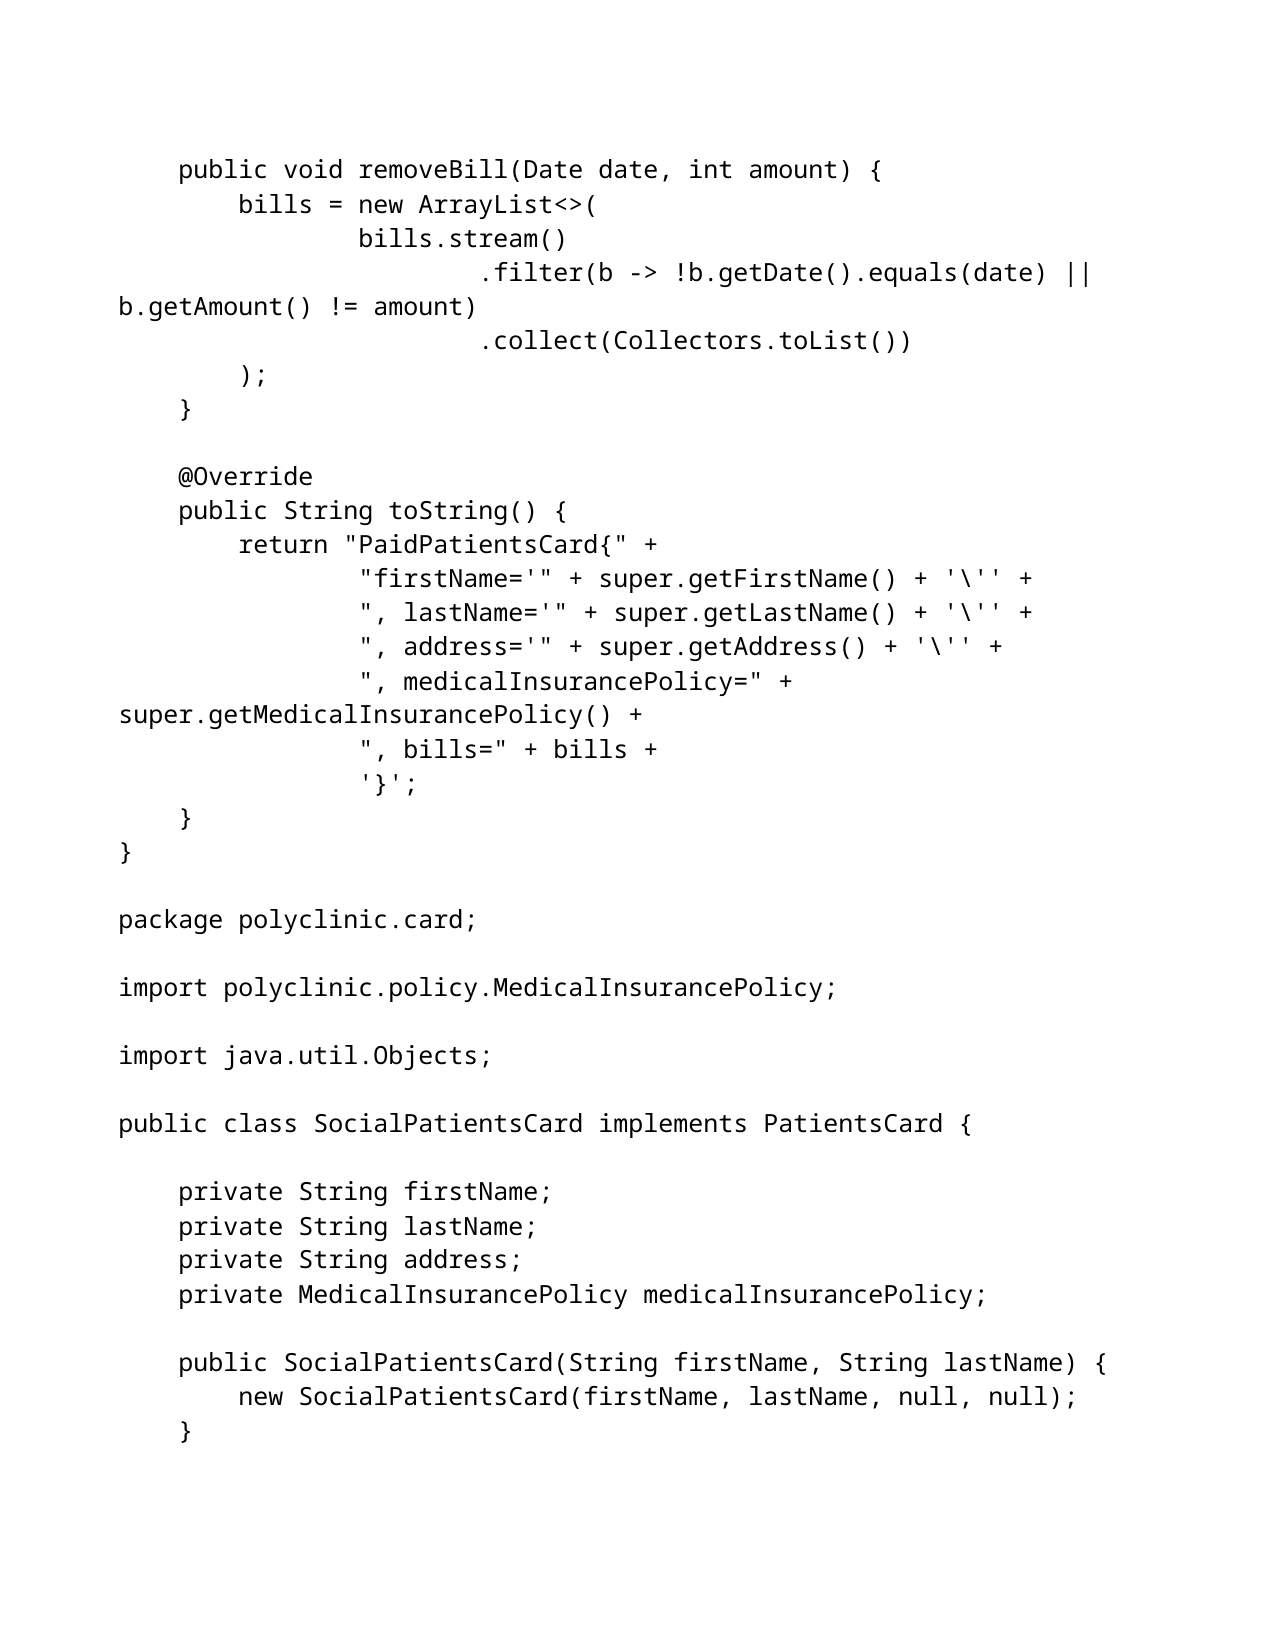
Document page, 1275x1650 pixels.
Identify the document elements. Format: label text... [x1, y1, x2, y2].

text public String toString() { [118, 493, 1157, 527]
text } [118, 1412, 1157, 1447]
text return "PaidPatientsCard{" + [118, 527, 1157, 561]
text ", bills=" + bills + [118, 731, 1157, 765]
text private MedicalInsurancePolicy medicalInsurancePolicy; [118, 1276, 1157, 1310]
text ", medicalInsurancePolicy=" + super.getMedicalInsurancePolicy() + [118, 663, 1157, 731]
text new SocialPatientsCard(firstName, lastName, null, null); [118, 1378, 1157, 1412]
text private String lastName; [118, 1208, 1157, 1242]
text } [118, 833, 1157, 867]
text package polyclinic.card; [118, 902, 1157, 936]
text import java.util.Objects; [118, 1038, 1157, 1072]
text bills.stream() [118, 220, 1157, 254]
text '}'; [118, 765, 1157, 799]
text public class SocialPatientsCard implements PatientsCard { [118, 1106, 1157, 1140]
text public SocialPatientsCard(String firstName, String lastName) { [118, 1344, 1157, 1378]
text ); [118, 357, 1157, 391]
text ", address='" + super.getAddress() + '\'' + [118, 629, 1157, 663]
text ", lastName='" + super.getLastName() + '\'' + [118, 595, 1157, 629]
text "firstName='" + super.getFirstName() + '\'' + [118, 561, 1157, 595]
text @Override [118, 459, 1157, 493]
text private String address; [118, 1242, 1157, 1276]
text public void removeBill(Date date, int amount) { [118, 152, 1157, 186]
text bills = new ArrayList<>( [118, 186, 1157, 220]
text import polyclinic.policy.MedicalInsurancePolicy; [118, 970, 1157, 1004]
text .filter(b -> !b.getDate().equals(date) || b.getAmount() != amount) [118, 254, 1157, 322]
text } [118, 799, 1157, 833]
text private String firstName; [118, 1174, 1157, 1208]
text } [118, 391, 1157, 425]
text .collect(Collectors.toList()) [118, 322, 1157, 357]
